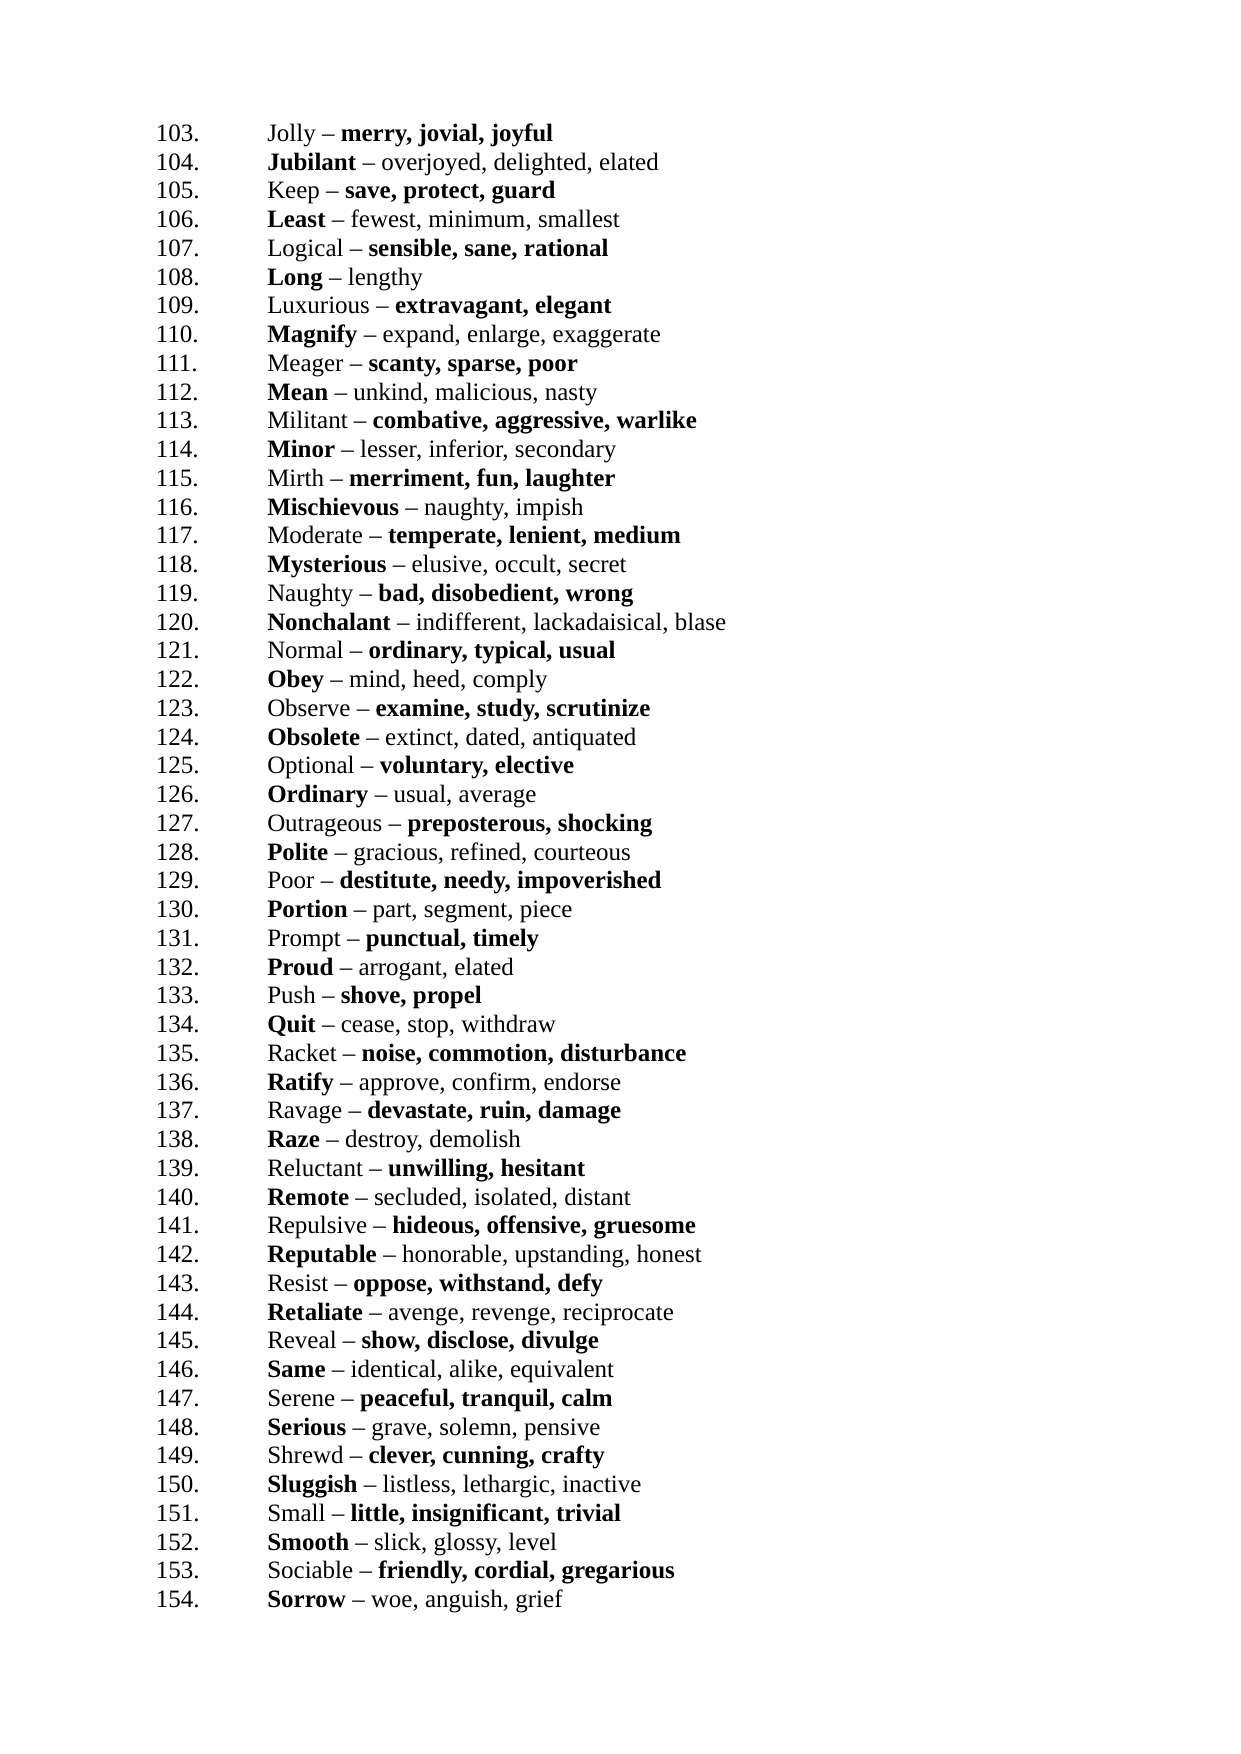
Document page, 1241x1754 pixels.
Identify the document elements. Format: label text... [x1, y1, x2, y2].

list Luxurious – extravagant, elegant [156, 291, 1122, 319]
list Polite – gracious, refined, courteous [156, 837, 1122, 866]
list Mischievous – naughty, impish [156, 492, 1122, 521]
list Same – identical, alike, equivalent [156, 1354, 1122, 1383]
list Obsolete – extinct, dated, antiquated [156, 722, 1122, 751]
list Normal – ordinary, typical, usual [156, 636, 1122, 664]
list Prompt – punctual, timely [156, 923, 1122, 952]
list Meager – scanty, sparse, poor [156, 348, 1122, 377]
list Smooth – slick, glossy, level [156, 1527, 1122, 1556]
list Nonchalant – indifferent, lackadaisical, blase [156, 607, 1122, 636]
list Jubilant – overjoyed, delighted, elated [156, 147, 1122, 176]
list Small – little, insignificant, trivial [156, 1498, 1122, 1527]
list Raze – destroy, demolish [156, 1124, 1122, 1153]
list Proud – arrogant, elated [156, 952, 1122, 981]
list Optional – voluntary, elective [156, 751, 1122, 779]
list Remote – secluded, isolated, distant [156, 1182, 1122, 1211]
list Retaliate – avenge, revenge, reciprocate [156, 1297, 1122, 1326]
list Militant – combative, aggressive, warlike [156, 406, 1122, 434]
list Racket – noise, commotion, disturbance [156, 1038, 1122, 1067]
list Sluggish – listless, lethargic, inactive [156, 1469, 1122, 1498]
list Serious – grave, solemn, pensive [156, 1412, 1122, 1441]
list Mysterious – elusive, occult, secret [156, 549, 1122, 578]
list Jolly – merry, jovial, joyful [156, 118, 1122, 147]
list Outrageous – preposterous, shocking [156, 808, 1122, 837]
list Obey – mind, heed, comply [156, 664, 1122, 693]
list Mirth – merriment, fun, laughter [156, 463, 1122, 492]
list Reluctant – unwilling, hesitant [156, 1153, 1122, 1182]
list Push – shove, propel [156, 981, 1122, 1009]
list Minor – lesser, inferior, secondary [156, 434, 1122, 463]
list Quit – cease, stop, withdraw [156, 1009, 1122, 1038]
list Shrewd – clever, cunning, crafty [156, 1441, 1122, 1469]
list Serene – peaceful, tranquil, calm [156, 1383, 1122, 1412]
list Moderate – temperate, lenient, medium [156, 521, 1122, 549]
list Naughty – bad, disobedient, wrong [156, 578, 1122, 607]
list Observe – examine, study, scrutinize [156, 693, 1122, 722]
list Sorrow – woe, anguish, grief [156, 1584, 1122, 1613]
list Long – lengthy [156, 262, 1122, 291]
list Mean – unkind, malicious, nasty [156, 377, 1122, 406]
list Resist – oppose, withstand, defy [156, 1268, 1122, 1297]
list Reputable – honorable, upstanding, honest [156, 1239, 1122, 1268]
list Repulsive – hideous, offensive, gruesome [156, 1211, 1122, 1239]
list Reveal – show, disclose, divulge [156, 1326, 1122, 1354]
list Logical – sensible, sane, rational [156, 233, 1122, 262]
list Magnify – expand, enlarge, exaggerate [156, 319, 1122, 348]
list Portion – part, segment, piece [156, 894, 1122, 923]
list Keep – save, protect, guard [156, 176, 1122, 204]
list Ravage – devastate, ruin, damage [156, 1096, 1122, 1124]
list Ratify – approve, confirm, endorse [156, 1067, 1122, 1096]
list Poor – destitute, needy, impoverished [156, 866, 1122, 894]
list Sociable – friendly, cordial, gregarious [156, 1556, 1122, 1584]
list Least – fewest, minimum, smallest [156, 204, 1122, 233]
list Ordinary – usual, average [156, 779, 1122, 808]
